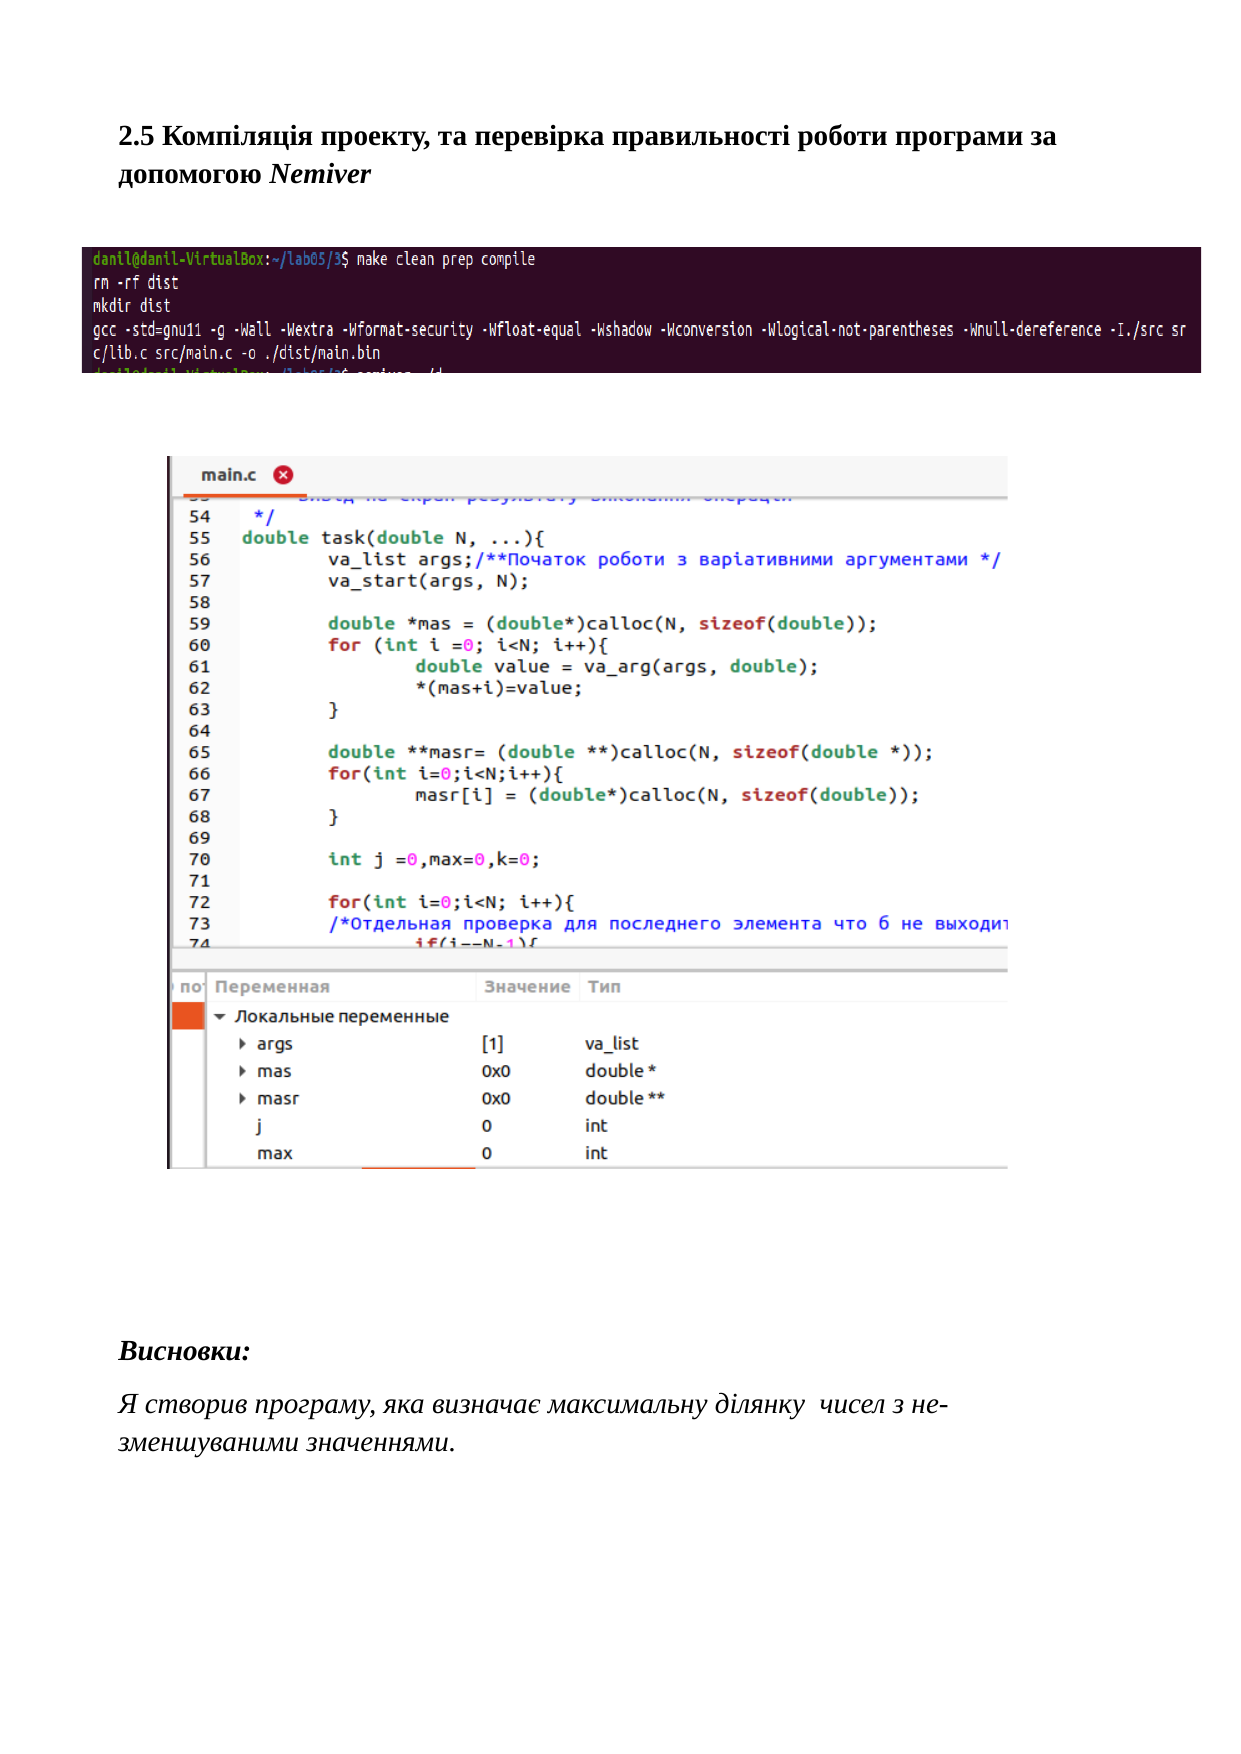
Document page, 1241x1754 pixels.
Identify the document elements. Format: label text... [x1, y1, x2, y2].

picture [167, 456, 502, 1169]
text 2.5 Компіляція проекту, та перевірка правильності роботи програми за допомогою Nemiver [118, 118, 1122, 190]
picture [81, 247, 1202, 373]
text Висновки: [118, 1333, 1122, 1366]
text Я створив програму, яка визначає максимальну ділянку чисел з не-зменшуваними значеннями. [118, 1386, 1122, 1458]
